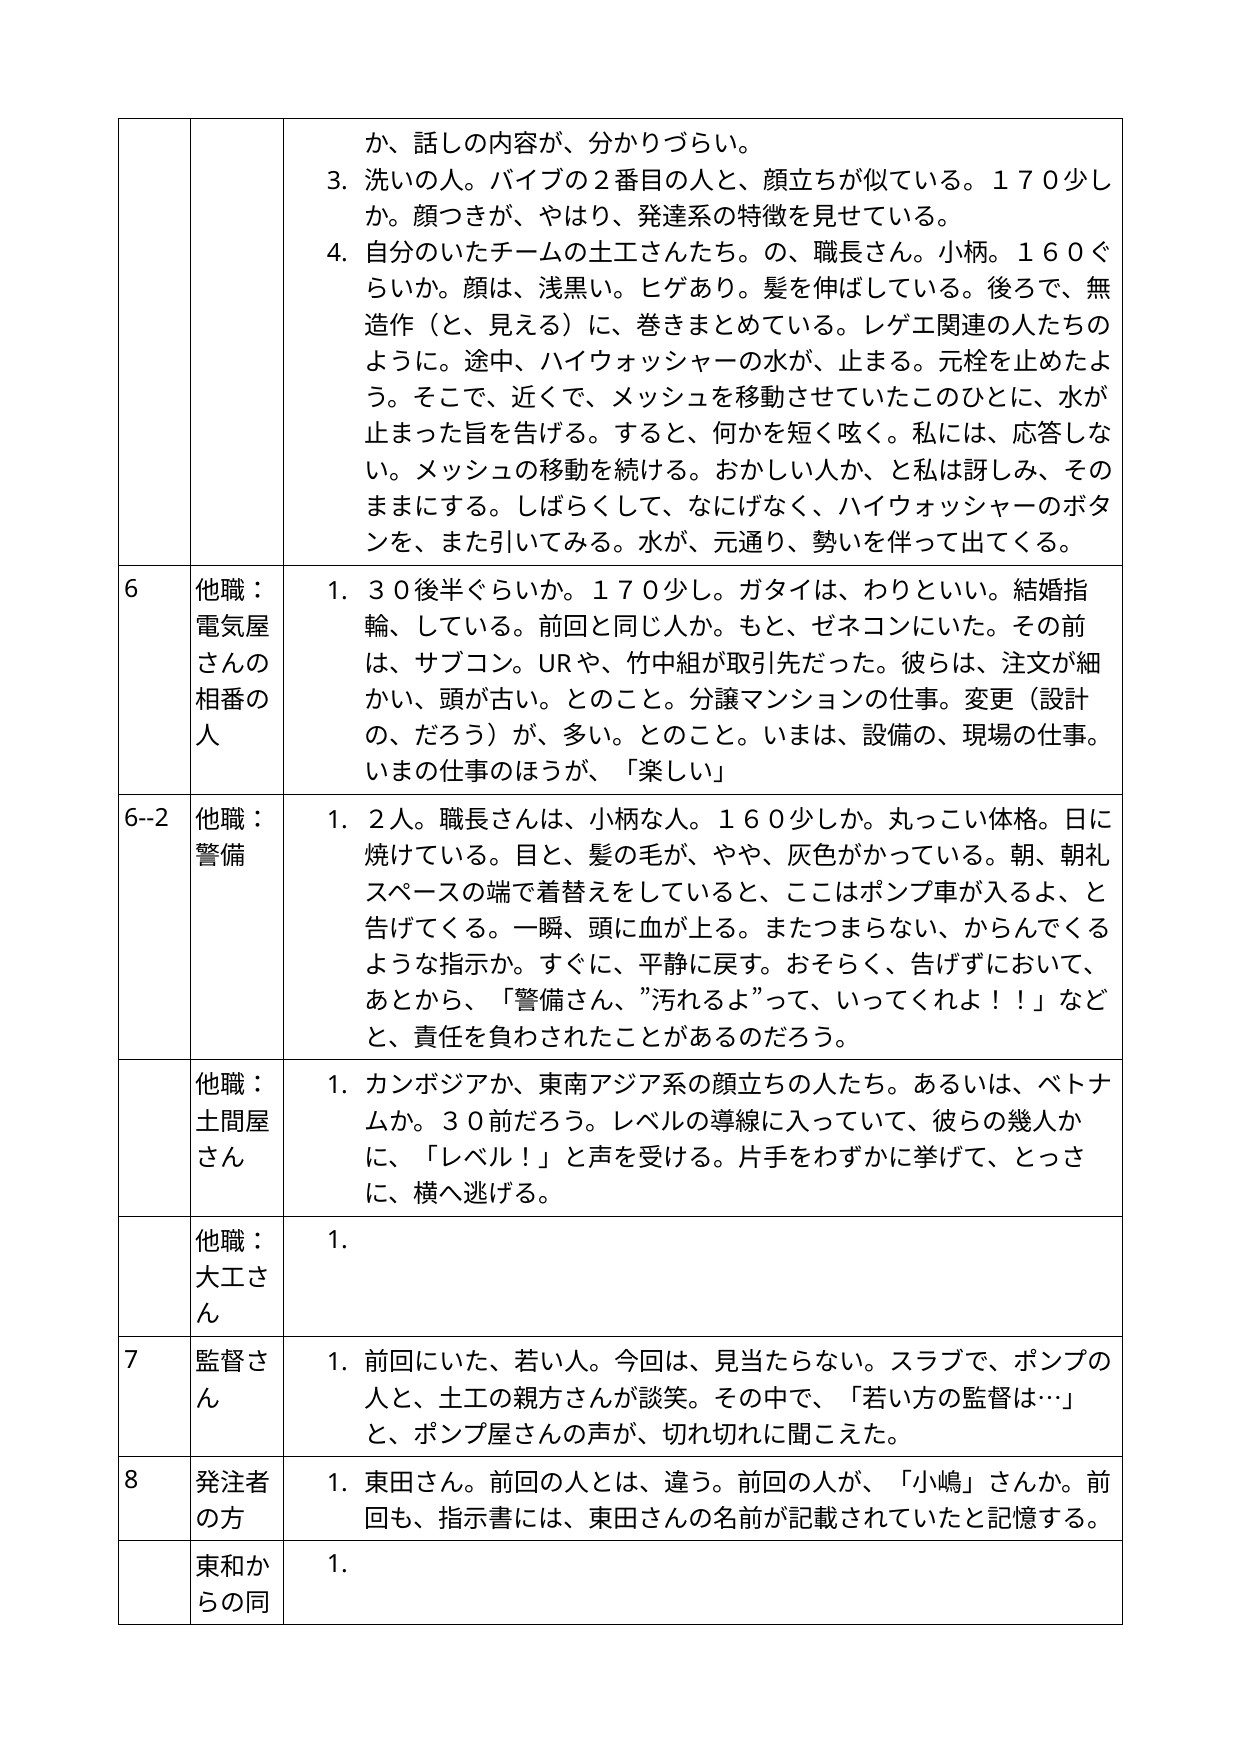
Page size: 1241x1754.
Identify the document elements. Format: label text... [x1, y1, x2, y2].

table_cell 7 [119, 1337, 190, 1456]
table_cell 他職：大工さん [191, 1217, 283, 1336]
table_cell [284, 1541, 1122, 1624]
table_cell 6 [119, 566, 190, 794]
table_cell [284, 1217, 1122, 1336]
table_cell 他職：警備 [191, 795, 283, 1059]
table_cell [119, 1217, 190, 1336]
table_cell 6--2 [119, 795, 190, 1059]
table_cell 他職：電気屋さんの相番の人 [191, 566, 283, 794]
table_cell か、話しの内容が、分かりづらい。 洗いの人。バイブの２番目の人と、顔立ちが似ている。１７０少しか。顔つきが、やはり、発達系の特徴を見せている。 自分のいたチームの土工さんたち。の、職長さん。小柄。１６０ぐらいか。顔は、浅黒い。ヒゲあり。髪を伸ばしている。後ろで、無造作（と、見える）に、巻きまとめている。レゲエ関連の人たちのように。途中、ハイウォッシャーの水が、止まる。元栓を止めたよう。そこで、近くで、メッシュを移動させていたこのひとに、水が止まった旨を告げる。すると、何かを短く呟く。私には、応答しない。メッシュの移動を続ける。おかしい人か、と私は訝しみ、そのままにする。しばらくして、なにげなく、ハイウォッシャーのボタンを、また引いてみる。水が、元通り、勢いを伴って出てくる。 [284, 119, 1122, 565]
table_cell ３０後半ぐらいか。１７０少し。ガタイは、わりといい。結婚指輪、している。前回と同じ人か。もと、ゼネコンにいた。その前は、サブコン。URや、竹中組が取引先だった。彼らは、注文が細かい、頭が古い。とのこと。分譲マンションの仕事。変更（設計の、だろう）が、多い。とのこと。いまは、設備の、現場の仕事。いまの仕事のほうが、「楽しい」 [284, 566, 1122, 794]
table_cell 東和からの同 [191, 1541, 283, 1624]
table_cell 監督さん [191, 1337, 283, 1456]
table_cell 前回にいた、若い人。今回は、見当たらない。スラブで、ポンプの人と、土工の親方さんが談笑。その中で、「若い方の監督は…」と、ポンプ屋さんの声が、切れ切れに聞こえた。 [284, 1337, 1122, 1456]
table_cell ２人。職長さんは、小柄な人。１６０少しか。丸っこい体格。日に焼けている。目と、髪の毛が、やや、灰色がかっている。朝、朝礼スペースの端で着替えをしていると、ここはポンプ車が入るよ、と告げてくる。一瞬、頭に血が上る。またつまらない、からんでくるような指示か。すぐに、平静に戻す。おそらく、告げずにおいて、あとから、「警備さん、”汚れるよ”って、いってくれよ！！」などと、責任を負わされたことがあるのだろう。 [284, 795, 1122, 1059]
table_cell 発注者の方 [191, 1457, 283, 1540]
table_cell [191, 119, 283, 565]
table_cell 8 [119, 1457, 190, 1540]
table_cell [119, 1541, 190, 1624]
table_cell 他職：土間屋さん [191, 1060, 283, 1216]
table_cell 東田さん。前回の人とは、違う。前回の人が、「小嶋」さんか。前回も、指示書には、東田さんの名前が記載されていたと記憶する。 [284, 1457, 1122, 1540]
table_cell [119, 119, 190, 565]
table_cell カンボジアか、東南アジア系の顔立ちの人たち。あるいは、ベトナムか。３０前だろう。レベルの導線に入っていて、彼らの幾人かに、「レベル！」と声を受ける。片手をわずかに挙げて、とっさに、横へ逃げる。 [284, 1060, 1122, 1216]
table_cell [119, 1060, 190, 1216]
